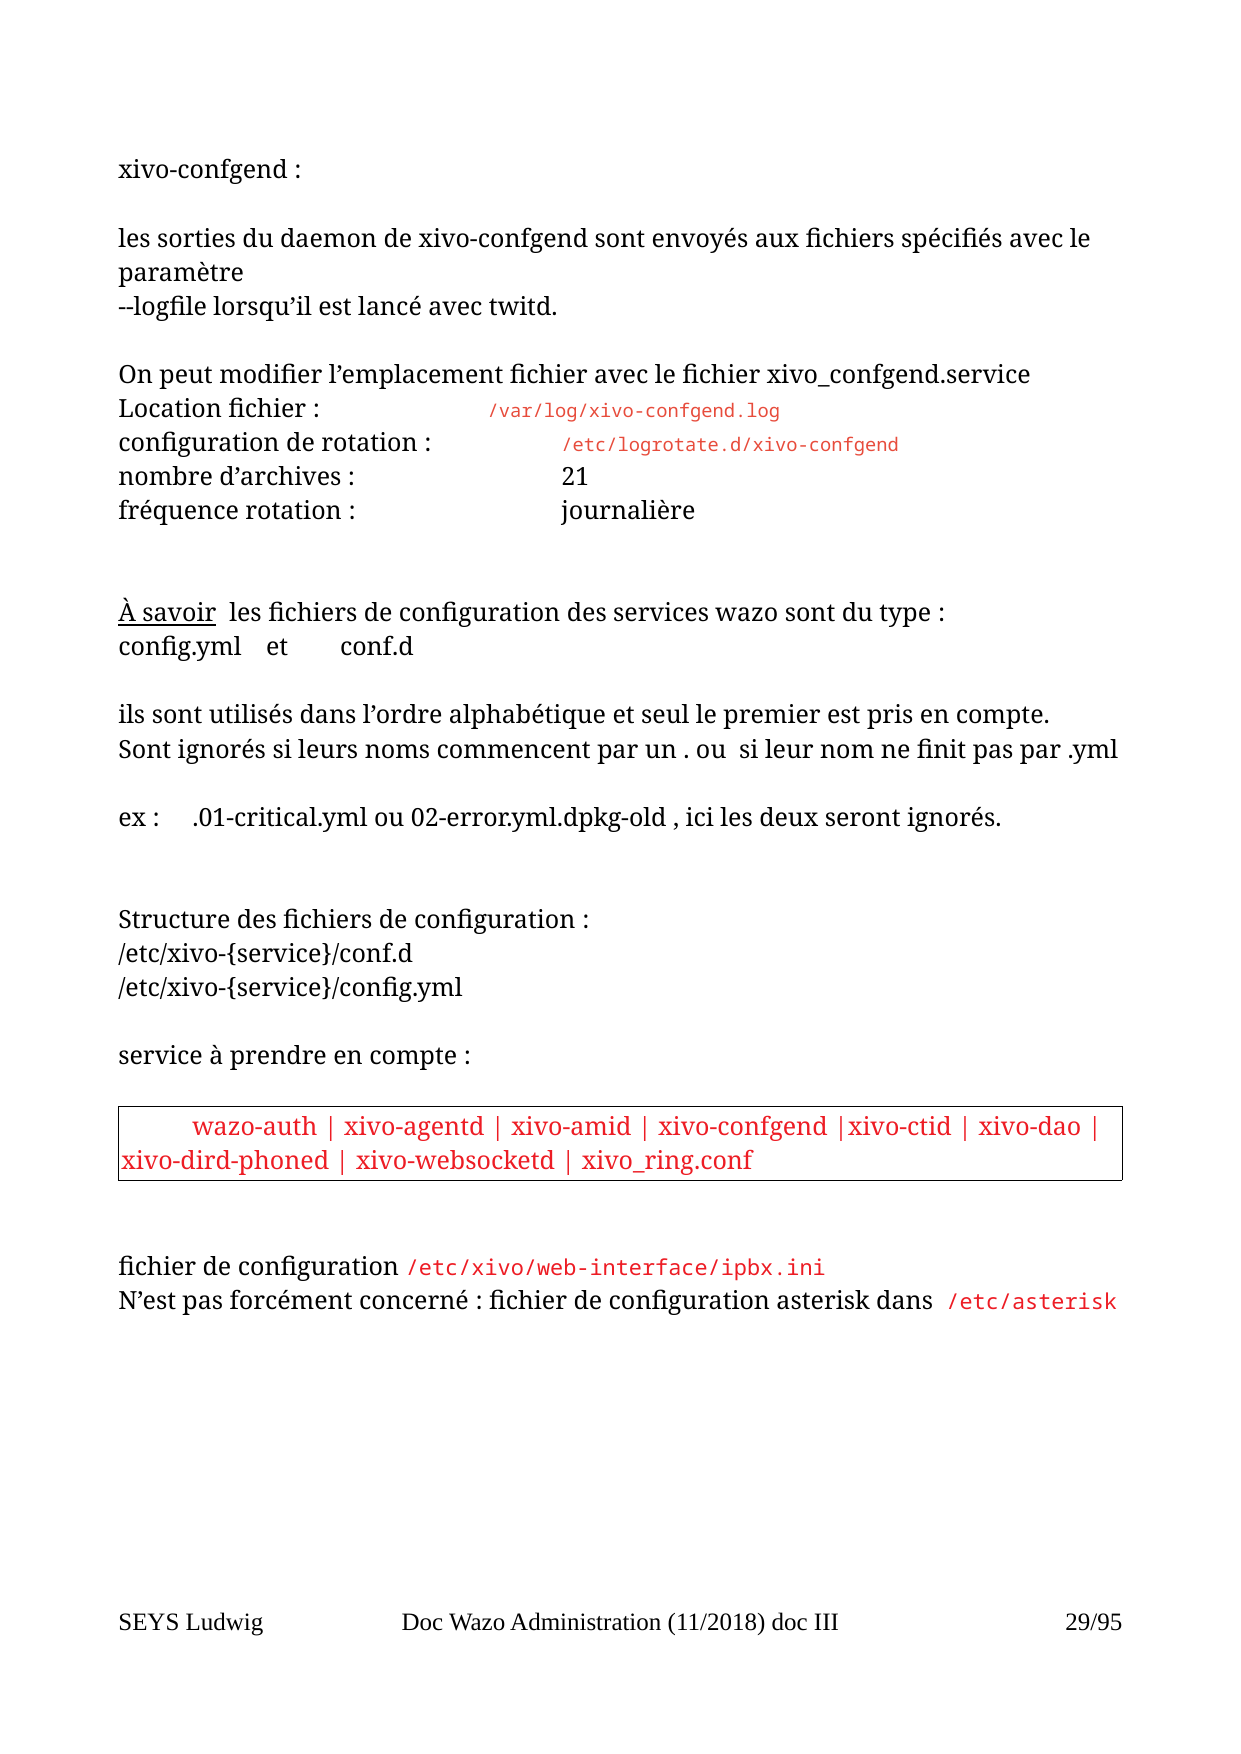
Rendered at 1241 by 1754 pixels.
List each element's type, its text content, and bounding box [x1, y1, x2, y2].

text Location fichier : /var/log/xivo-confgend.log [118, 391, 1122, 425]
text fichier de configuration /etc/xivo/web-interface/ipbx.ini [118, 1248, 1122, 1282]
text ils sont utilisés dans l’ordre alphabétique et seul le premier est pris en compte. [118, 697, 1122, 731]
text Sont ignorés si leurs noms commencent par un . ou si leur nom ne finit pas par .yml [118, 731, 1122, 765]
text nombre d’archives : 21 [118, 459, 1122, 493]
text ex : .01-critical.yml ou 02-error.yml.dpkg-old , ici les deux seront ignorés. [118, 799, 1122, 833]
text --logfile lorsqu’il est lancé avec twitd. [118, 288, 1122, 322]
text configuration de rotation : /etc/logrotate.d/xivo-confgend [118, 425, 1122, 459]
text À savoir les fichiers de configuration des services wazo sont du type : [118, 595, 1122, 629]
text N’est pas forcément concerné : fichier de configuration asterisk dans /etc/asterisk [118, 1282, 1122, 1316]
text wazo-auth | xivo-agentd | xivo-amid | xivo-confgend |xivo-ctid | xivo-dao | xivo-dird-phoned | xivo-websocketd | xivo_ring.conf [119, 1107, 1122, 1180]
text Structure des fichiers de configuration : [118, 902, 1122, 936]
text les sorties du daemon de xivo-confgend sont envoyés aux fichiers spécifiés avec le paramètre [118, 220, 1122, 288]
text service à prendre en compte : [118, 1038, 1122, 1072]
text /etc/xivo-{service}/conf.d [118, 936, 1122, 970]
text xivo-confgend : [118, 152, 1122, 186]
text config.yml et conf.d [118, 629, 1122, 663]
text On peut modifier l’emplacement fichier avec le fichier xivo_confgend.service [118, 357, 1122, 391]
text /etc/xivo-{service}/config.yml [118, 970, 1122, 1004]
text fréquence rotation : journalière [118, 493, 1122, 527]
